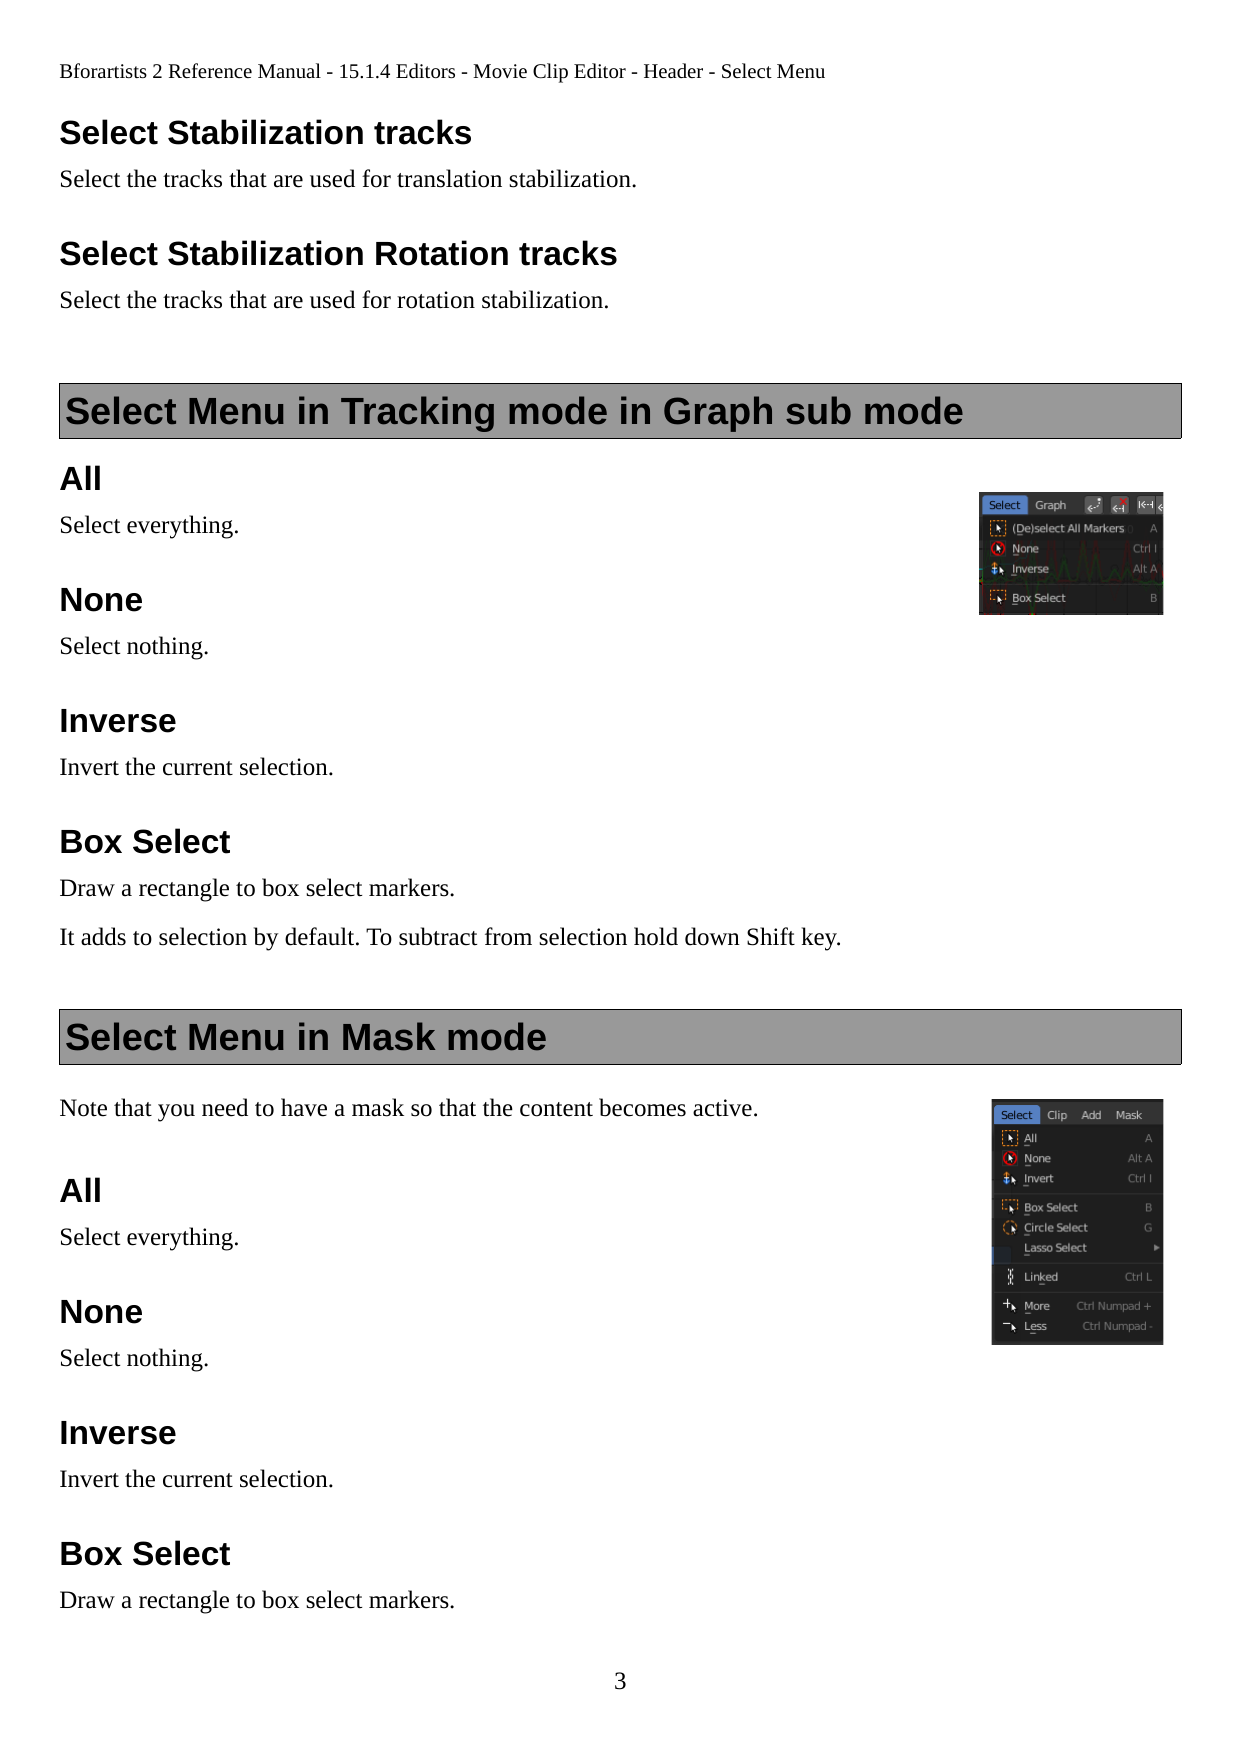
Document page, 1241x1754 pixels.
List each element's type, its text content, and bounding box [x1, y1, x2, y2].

text Draw a rectangle to box select markers. [59, 873, 1181, 902]
subtitle All [59, 1171, 991, 1210]
subtitle Box Select [59, 822, 1181, 861]
text Select nothing. [59, 631, 1181, 660]
subtitle All [59, 459, 1181, 498]
text Invert the current selection. [59, 1464, 1181, 1493]
text Select the tracks that are used for translation stabilization. [59, 164, 1181, 192]
subtitle Inverse [59, 701, 1181, 740]
text Invert the current selection. [59, 752, 1181, 781]
text Select everything. [59, 510, 979, 539]
subtitle None [59, 580, 1181, 619]
subtitle [1164, 1171, 1181, 1210]
picture [979, 492, 1164, 615]
text Select the tracks that are used for rotation stabilization. [59, 285, 1181, 313]
table_header Select Menu in Tracking mode in Graph sub mode [60, 384, 1181, 438]
text Select nothing. [59, 1343, 1181, 1372]
subtitle Box Select [59, 1534, 1181, 1573]
text Select everything. [59, 1222, 991, 1251]
subtitle Select Stabilization Rotation tracks [59, 234, 1181, 272]
table_header Select Menu in Mask mode [60, 1010, 1181, 1064]
text It adds to selection by default. To subtract from selection hold down Shift key. [59, 922, 1181, 951]
text Draw a rectangle to box select markers. [59, 1585, 1181, 1614]
subtitle [1164, 1292, 1181, 1331]
text [1164, 510, 1181, 539]
text [1164, 1222, 1181, 1251]
subtitle Select Stabilization tracks [59, 113, 1181, 151]
subtitle Inverse [59, 1413, 1181, 1452]
text Note that you need to have a mask so that the content becomes active. [59, 1093, 1181, 1121]
subtitle None [59, 1292, 991, 1331]
picture [991, 1099, 1164, 1345]
